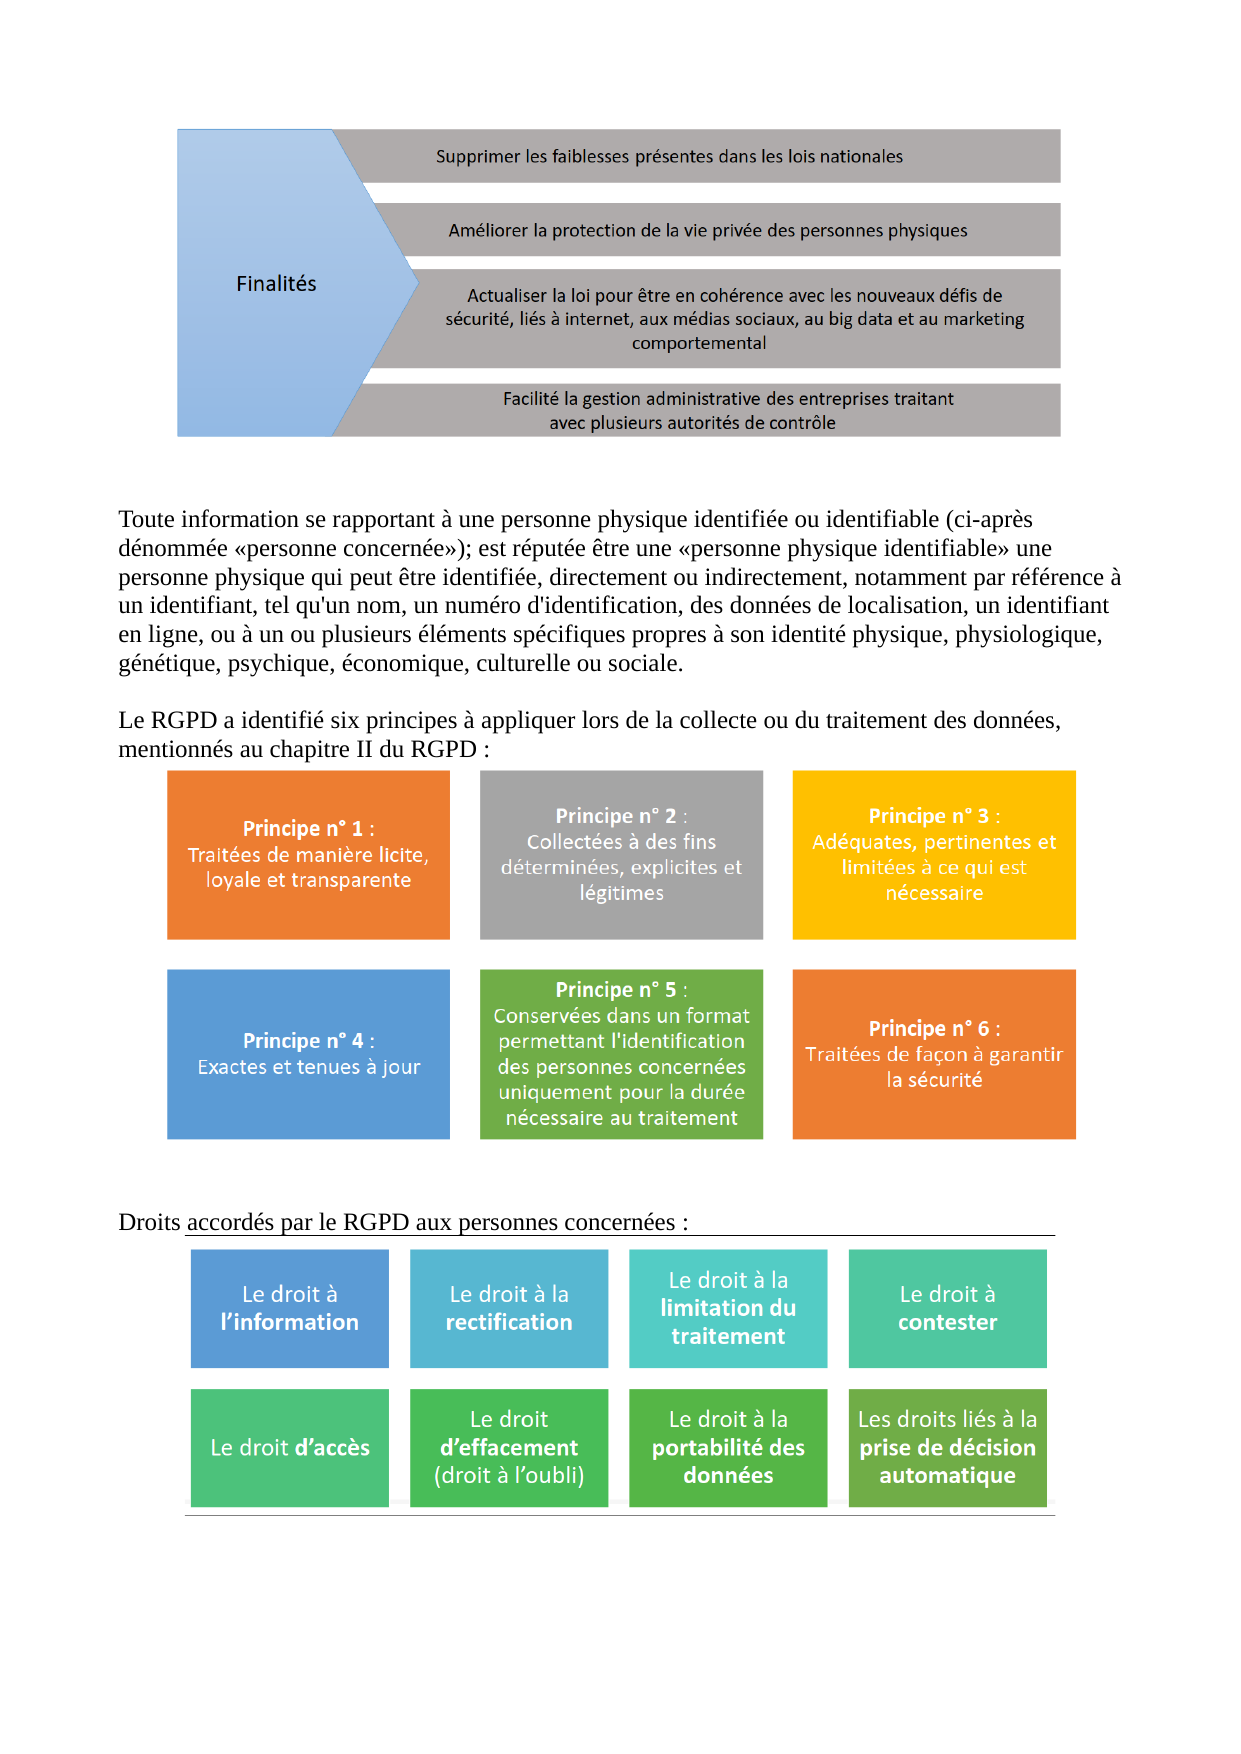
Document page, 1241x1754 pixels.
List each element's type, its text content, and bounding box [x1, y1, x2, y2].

picture [169, 118, 1071, 447]
text Toute information se rapportant à une personne physique identifiée ou identifiable (ci-après dénommée «personne concernée»); est réputée être une «personne physique identifiable» une personne physique qui peut être identifiée, directement ou indirectement, notamment par référence à un identifiant, tel qu'un nom, un numéro d'identification, des données de localisation, un identifiant en ligne, ou à un ou plusieurs éléments spécifiques propres à son identité physique, physiologique, génétique, psychique, économique, culturelle ou sociale. [118, 504, 1122, 677]
text Le RGPD a identifié six principes à appliquer lors de la collecte ou du traitement des données, mentionnés au chapitre II du RGPD : [118, 706, 1122, 763]
picture [158, 763, 1083, 1149]
picture [184, 1235, 1056, 1516]
text Droits accordés par le RGPD aux personnes concernées : [118, 1207, 1122, 1235]
